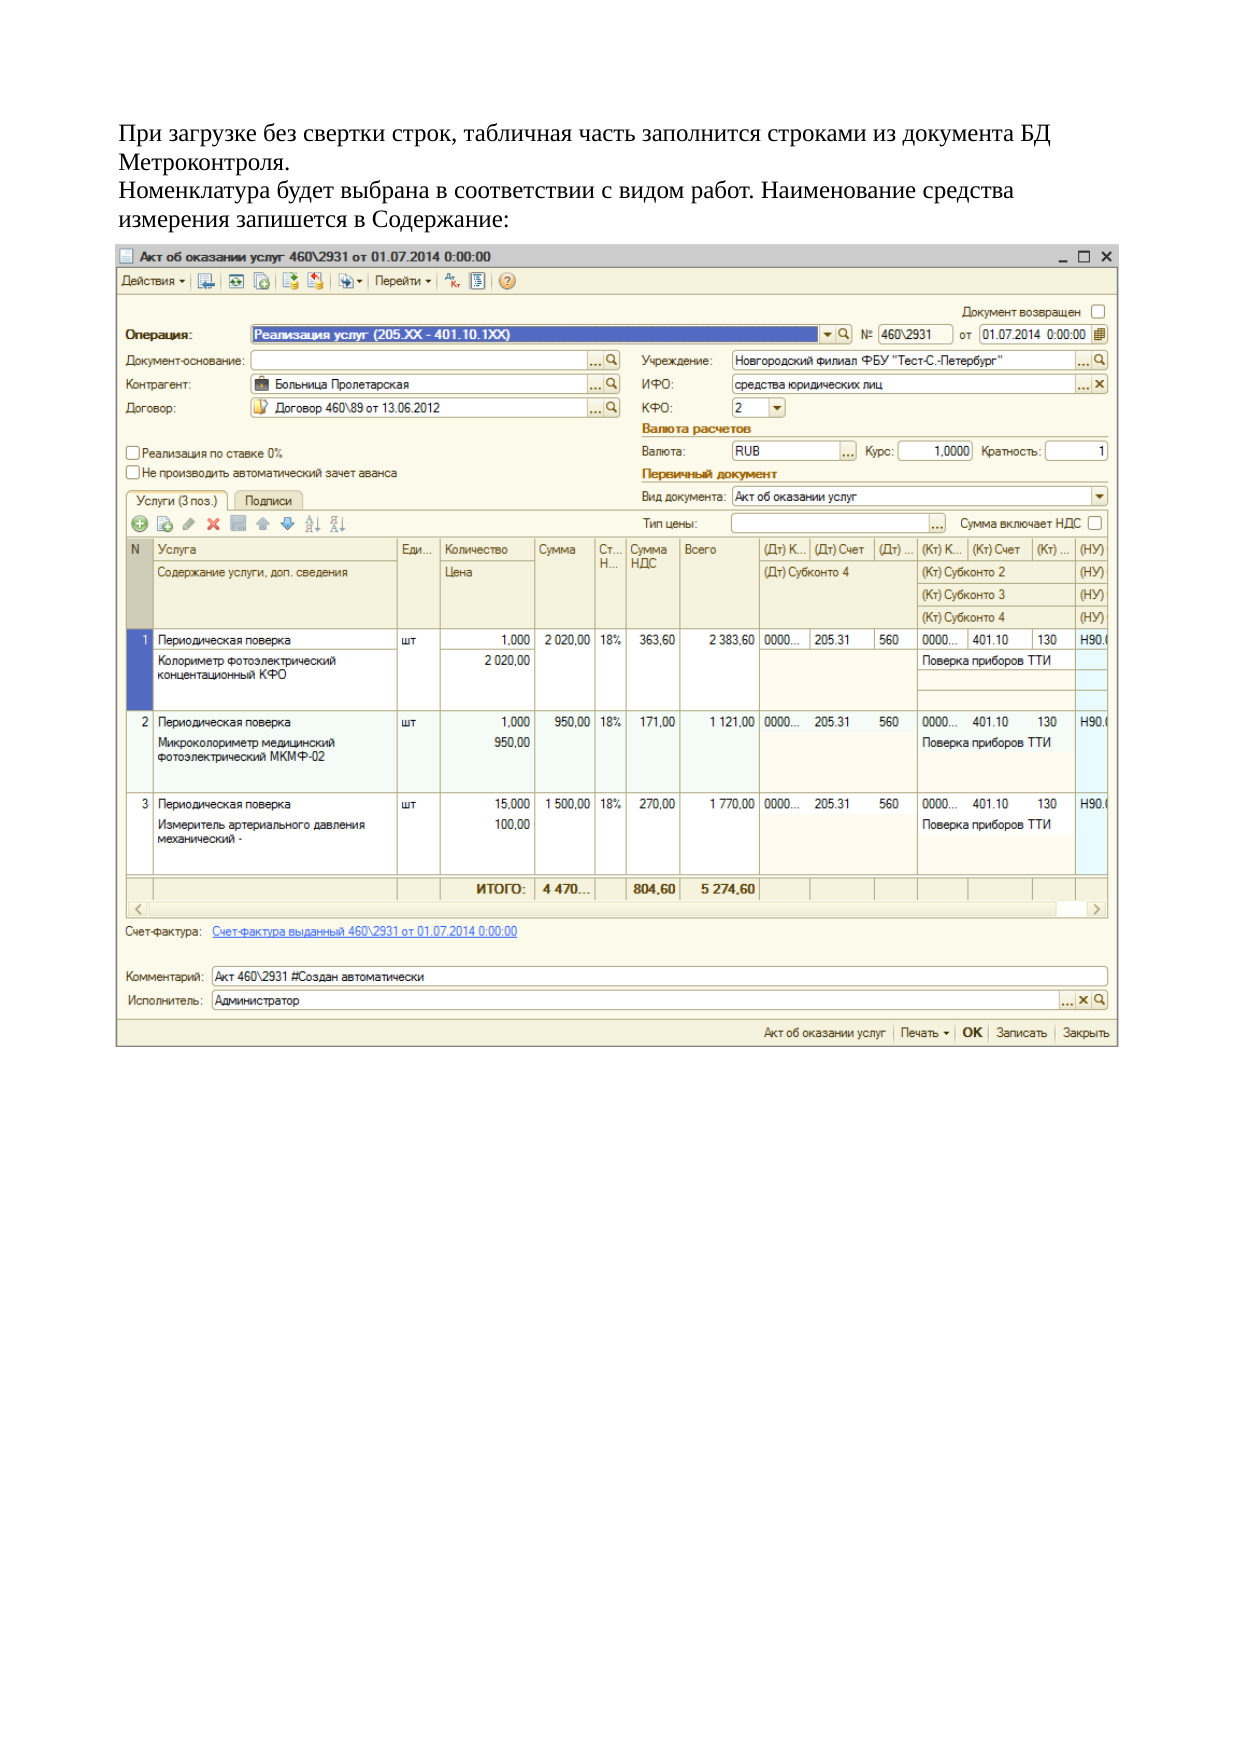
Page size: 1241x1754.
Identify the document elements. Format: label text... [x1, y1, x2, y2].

text При загрузке без свертки строк, табличная часть заполнится строками из документа БД Метроконтроля. Номенклатура будет выбрана в соответствии с видом работ. Наименование средства измерения запишется в Содержание: [118, 118, 1122, 233]
